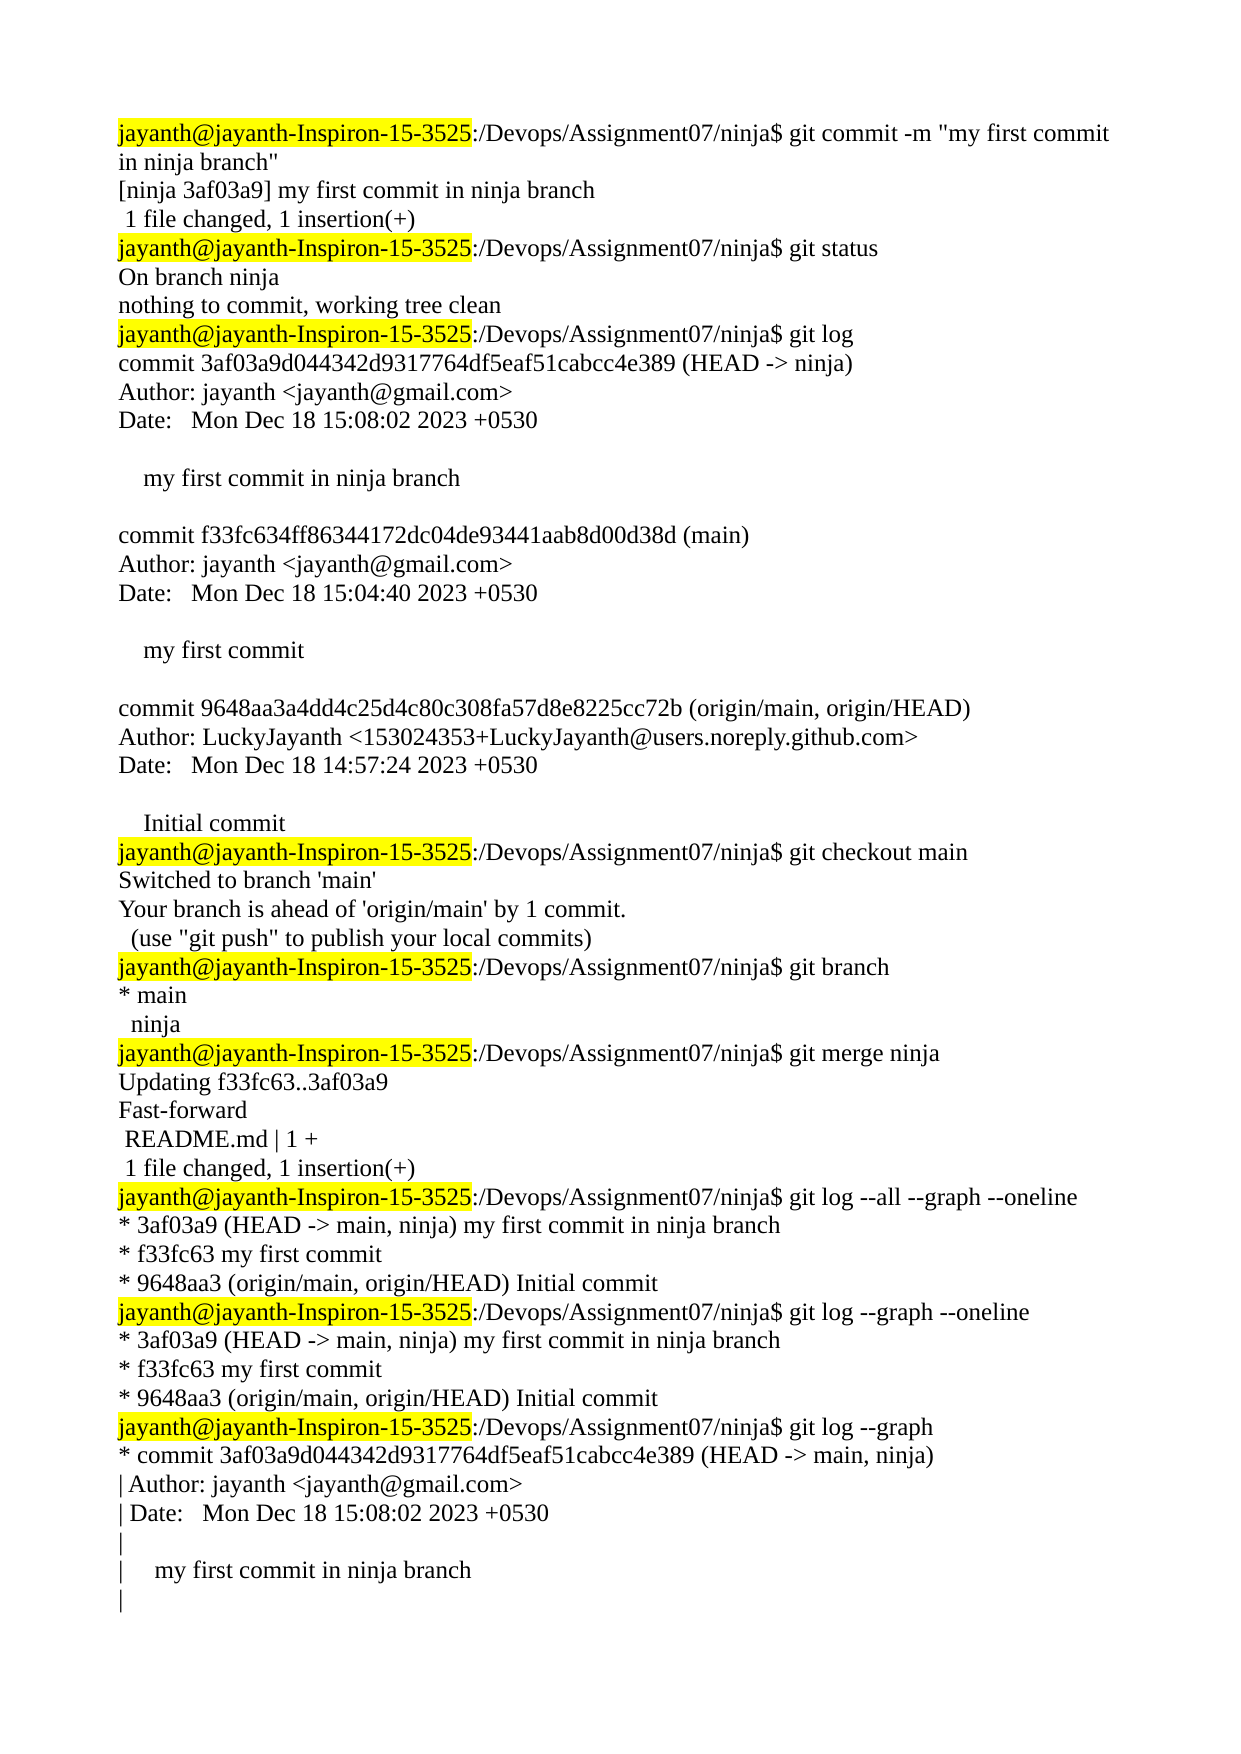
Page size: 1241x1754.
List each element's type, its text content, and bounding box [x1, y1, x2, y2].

text jayanth@jayanth-Inspiron-15-3525:/Devops/Assignment07/ninja$ git log --graph --oneline [118, 1297, 1122, 1326]
text jayanth@jayanth-Inspiron-15-3525:/Devops/Assignment07/ninja$ git log [118, 319, 1122, 348]
text my first commit in ninja branch [118, 463, 1122, 492]
text Date: Mon Dec 18 14:57:24 2023 +0530 [118, 751, 1122, 779]
text (use "git push" to publish your local commits) [118, 923, 1122, 952]
text * 3af03a9 (HEAD -> main, ninja) my first commit in ninja branch [118, 1211, 1122, 1239]
text * 9648aa3 (origin/main, origin/HEAD) Initial commit [118, 1268, 1122, 1297]
text Fast-forward [118, 1096, 1122, 1124]
text ninja [118, 1009, 1122, 1038]
text | Author: jayanth <jayanth@gmail.com> [118, 1469, 1122, 1498]
text 1 file changed, 1 insertion(+) [118, 1153, 1122, 1182]
text | my first commit in ninja branch [118, 1556, 1122, 1584]
text | [118, 1527, 1122, 1556]
text Updating f33fc63..3af03a9 [118, 1067, 1122, 1096]
text Author: LuckyJayanth <153024353+LuckyJayanth@users.noreply.github.com> [118, 722, 1122, 751]
text * main [118, 981, 1122, 1009]
text * f33fc63 my first commit [118, 1239, 1122, 1268]
text Your branch is ahead of 'origin/main' by 1 commit. [118, 894, 1122, 923]
text | [118, 1584, 1122, 1613]
text jayanth@jayanth-Inspiron-15-3525:/Devops/Assignment07/ninja$ git branch [118, 952, 1122, 981]
text * commit 3af03a9d044342d9317764df5eaf51cabcc4e389 (HEAD -> main, ninja) [118, 1441, 1122, 1469]
text jayanth@jayanth-Inspiron-15-3525:/Devops/Assignment07/ninja$ git commit -m "my first commit in ninja branch" [118, 118, 1122, 176]
text my first commit [118, 636, 1122, 664]
text commit f33fc634ff86344172dc04de93441aab8d00d38d (main) [118, 521, 1122, 549]
text | Date: Mon Dec 18 15:08:02 2023 +0530 [118, 1498, 1122, 1527]
text Date: Mon Dec 18 15:04:40 2023 +0530 [118, 578, 1122, 607]
text jayanth@jayanth-Inspiron-15-3525:/Devops/Assignment07/ninja$ git merge ninja [118, 1038, 1122, 1067]
text Switched to branch 'main' [118, 866, 1122, 894]
text jayanth@jayanth-Inspiron-15-3525:/Devops/Assignment07/ninja$ git checkout main [118, 837, 1122, 866]
text README.md | 1 + [118, 1124, 1122, 1153]
text On branch ninja [118, 262, 1122, 291]
text Date: Mon Dec 18 15:08:02 2023 +0530 [118, 406, 1122, 434]
text * 9648aa3 (origin/main, origin/HEAD) Initial commit [118, 1383, 1122, 1412]
text [ninja 3af03a9] my first commit in ninja branch [118, 176, 1122, 204]
text Initial commit [118, 808, 1122, 837]
text jayanth@jayanth-Inspiron-15-3525:/Devops/Assignment07/ninja$ git log --all --graph --oneline [118, 1182, 1122, 1211]
text nothing to commit, working tree clean [118, 291, 1122, 319]
text Author: jayanth <jayanth@gmail.com> [118, 377, 1122, 406]
text jayanth@jayanth-Inspiron-15-3525:/Devops/Assignment07/ninja$ git log --graph [118, 1412, 1122, 1441]
text 1 file changed, 1 insertion(+) [118, 204, 1122, 233]
text commit 3af03a9d044342d9317764df5eaf51cabcc4e389 (HEAD -> ninja) [118, 348, 1122, 377]
text commit 9648aa3a4dd4c25d4c80c308fa57d8e8225cc72b (origin/main, origin/HEAD) [118, 693, 1122, 722]
text * 3af03a9 (HEAD -> main, ninja) my first commit in ninja branch [118, 1326, 1122, 1354]
text * f33fc63 my first commit [118, 1354, 1122, 1383]
text Author: jayanth <jayanth@gmail.com> [118, 549, 1122, 578]
text jayanth@jayanth-Inspiron-15-3525:/Devops/Assignment07/ninja$ git status [118, 233, 1122, 262]
